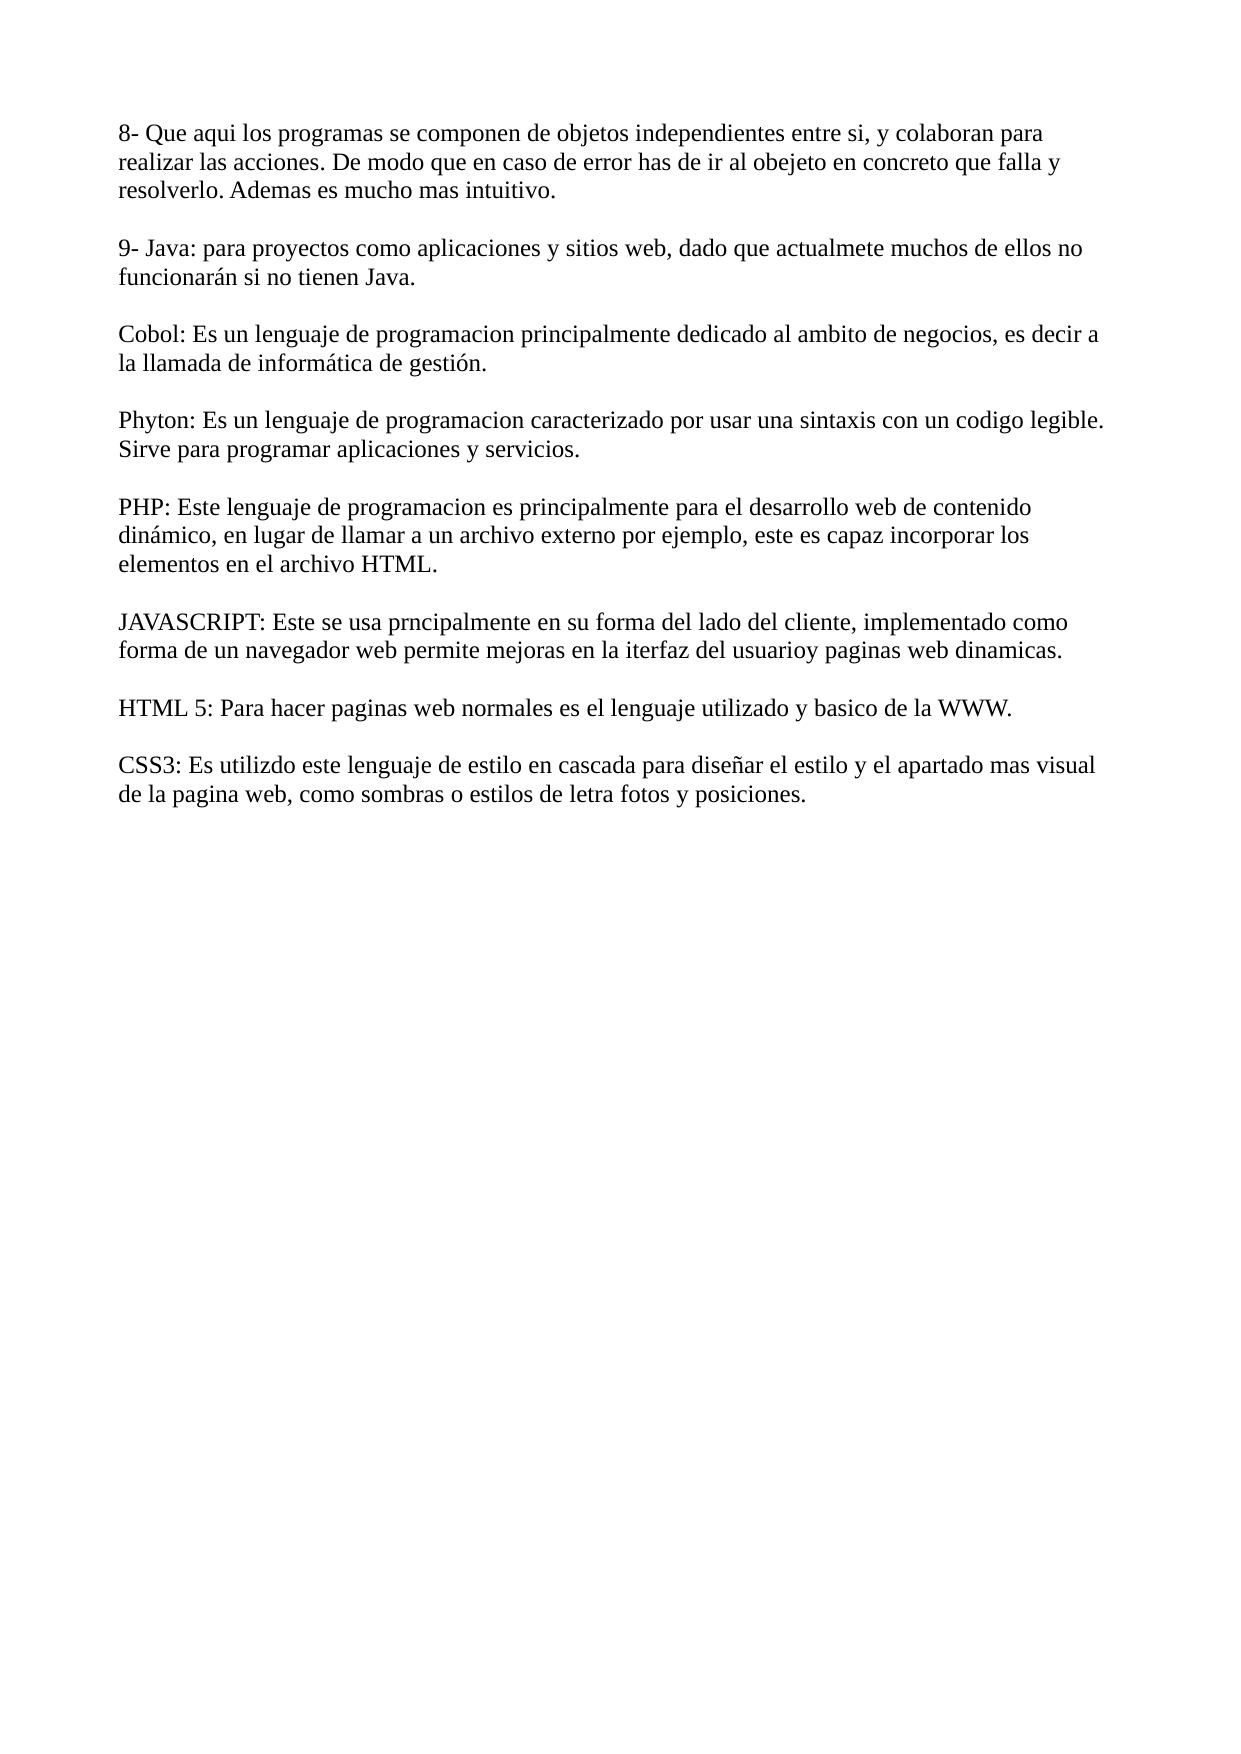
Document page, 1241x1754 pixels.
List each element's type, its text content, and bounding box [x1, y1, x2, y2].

text HTML 5: Para hacer paginas web normales es el lenguaje utilizado y basico de la WWW. [118, 693, 1122, 722]
text CSS3: Es utilizdo este lenguaje de estilo en cascada para diseñar el estilo y el apartado mas visual de la pagina web, como sombras o estilos de letra fotos y posiciones. [118, 751, 1122, 808]
text Cobol: Es un lenguaje de programacion principalmente dedicado al ambito de negocios, es decir a la llamada de informática de gestión. [118, 319, 1122, 377]
text 9- Java: para proyectos como aplicaciones y sitios web, dado que actualmete muchos de ellos no funcionarán si no tienen Java. [118, 233, 1122, 291]
text JAVASCRIPT: Este se usa prncipalmente en su forma del lado del cliente, implementado como forma de un navegador web permite mejoras en la iterfaz del usuarioy paginas web dinamicas. [118, 607, 1122, 664]
text 8- Que aqui los programas se componen de objetos independientes entre si, y colaboran para realizar las acciones. De modo que en caso de error has de ir al obejeto en concreto que falla y resolverlo. Ademas es mucho mas intuitivo. [118, 118, 1122, 204]
text Phyton: Es un lenguaje de programacion caracterizado por usar una sintaxis con un codigo legible. Sirve para programar aplicaciones y servicios. [118, 406, 1122, 463]
text PHP: Este lenguaje de programacion es principalmente para el desarrollo web de contenido dinámico, en lugar de llamar a un archivo externo por ejemplo, este es capaz incorporar los elementos en el archivo HTML. [118, 492, 1122, 578]
